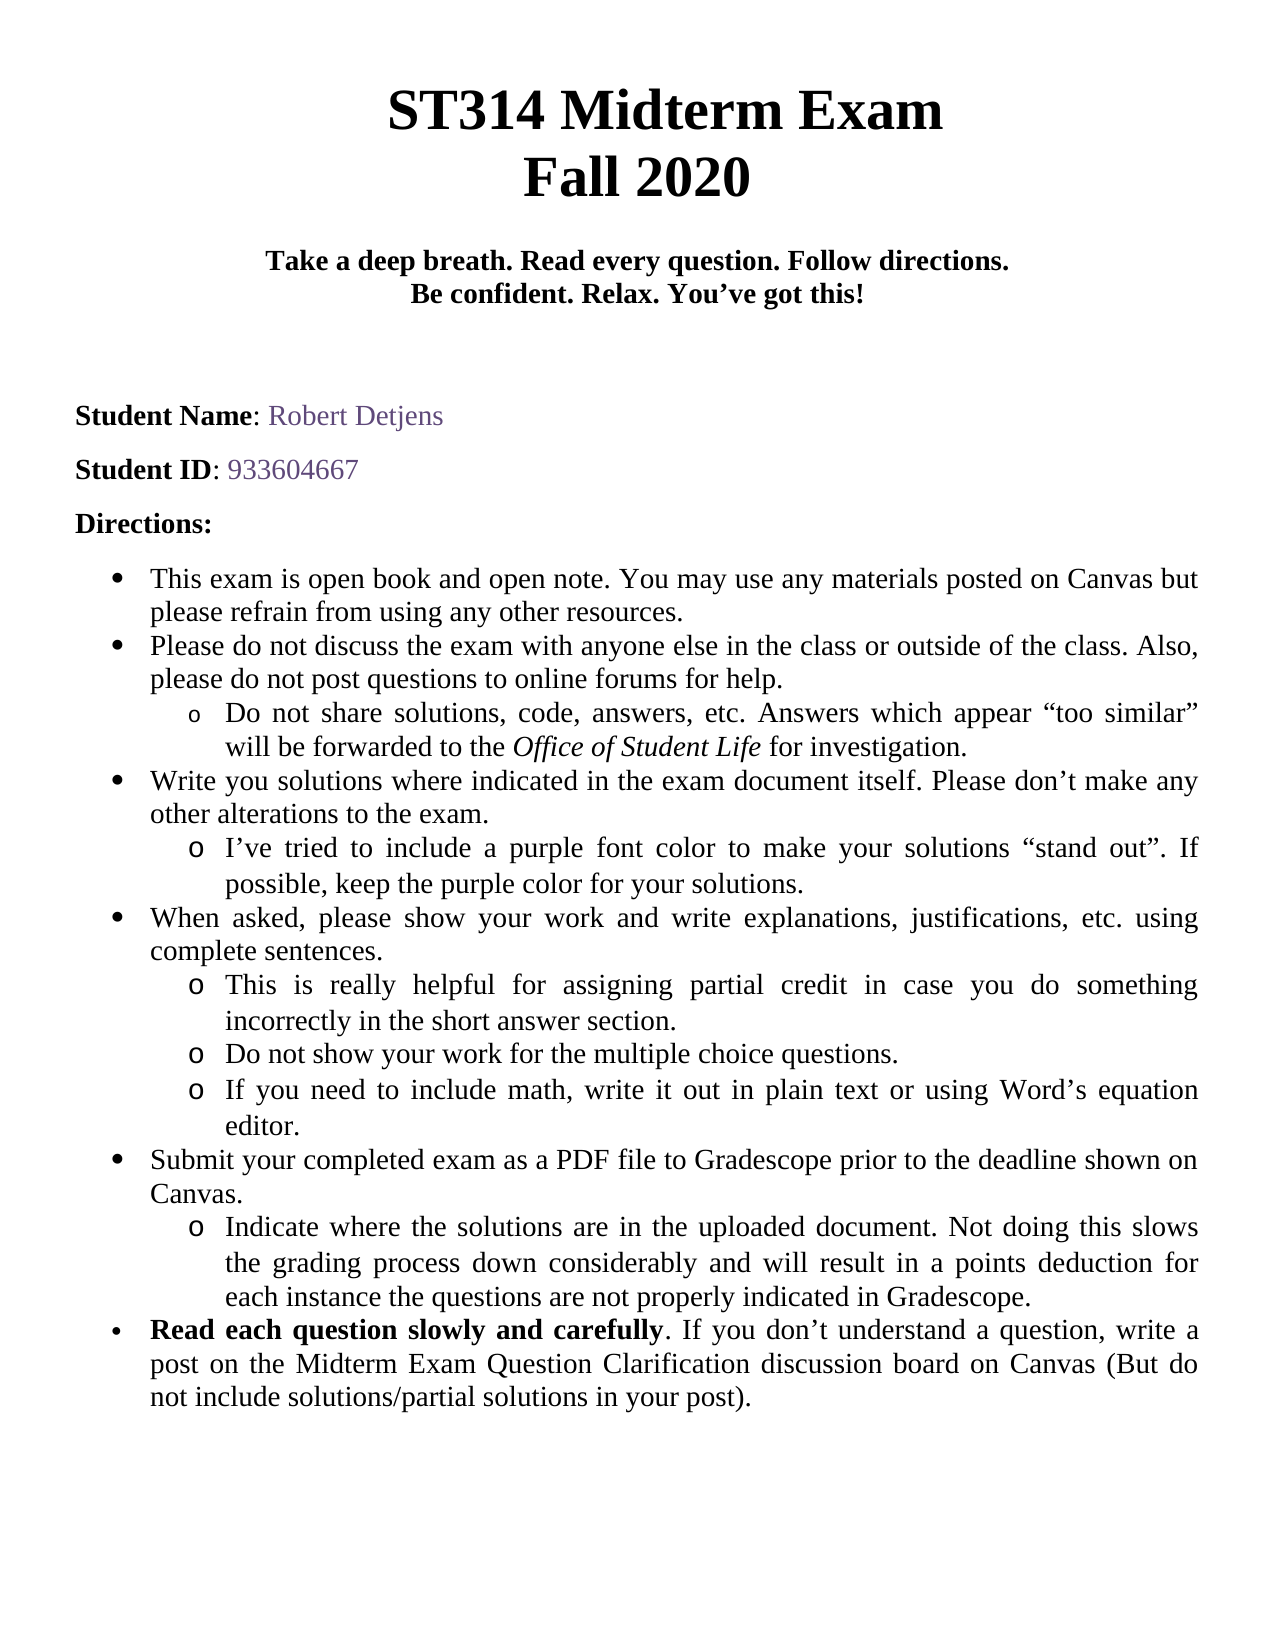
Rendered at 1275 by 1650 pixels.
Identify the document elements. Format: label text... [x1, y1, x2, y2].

list Write you solutions where indicated in the exam document itself. Please don’t make any other alterations to the exam. [112, 763, 1200, 830]
text Student Name: Robert Detjens [75, 398, 1200, 431]
text Be confident. Relax. You’ve got this! [75, 276, 1200, 310]
text Take a deep breath. Read every question. Follow directions. [75, 243, 1200, 276]
text Directions: [75, 506, 1200, 540]
list Do not show your work for the multiple choice questions. [187, 1036, 1200, 1072]
list Read each question slowly and carefully. If you don’t understand a question, write a post on the Midterm Exam Question Clarification discussion board on Canvas (But do not include solutions/partial solutions in your post). [112, 1312, 1200, 1413]
list Please do not discuss the exam with anyone else in the class or outside of the class. Also, please do not post questions to online forums for help. [112, 628, 1200, 695]
list If you need to include math, write it out in plain text or using Word’s equation editor. [187, 1072, 1200, 1142]
list Submit your completed exam as a PDF file to Gradescope prior to the deadline shown on Canvas. [112, 1142, 1200, 1209]
text Student ID: 933604667 [75, 452, 1200, 486]
text ST314 Midterm Exam [75, 75, 1200, 142]
list This is really helpful for assigning partial credit in case you do something incorrectly in the short answer section. [187, 967, 1200, 1036]
text Fall 2020 [75, 142, 1200, 209]
list Do not share solutions, code, answers, etc. Answers which appear “too similar” will be forwarded to the Office of Student Life for investigation. [187, 695, 1200, 763]
list I’ve tried to include a purple font color to make your solutions “stand out”. If possible, keep the purple color for your solutions. [187, 830, 1200, 900]
list Indicate where the solutions are in the uploaded document. Not doing this slows the grading process down considerably and will result in a points deduction for each instance the questions are not properly indicated in Gradescope. [187, 1209, 1200, 1312]
list When asked, please show your work and write explanations, justifications, etc. using complete sentences. [112, 900, 1200, 967]
list This exam is open book and open note. You may use any materials posted on Canvas but please refrain from using any other resources. [112, 561, 1200, 628]
